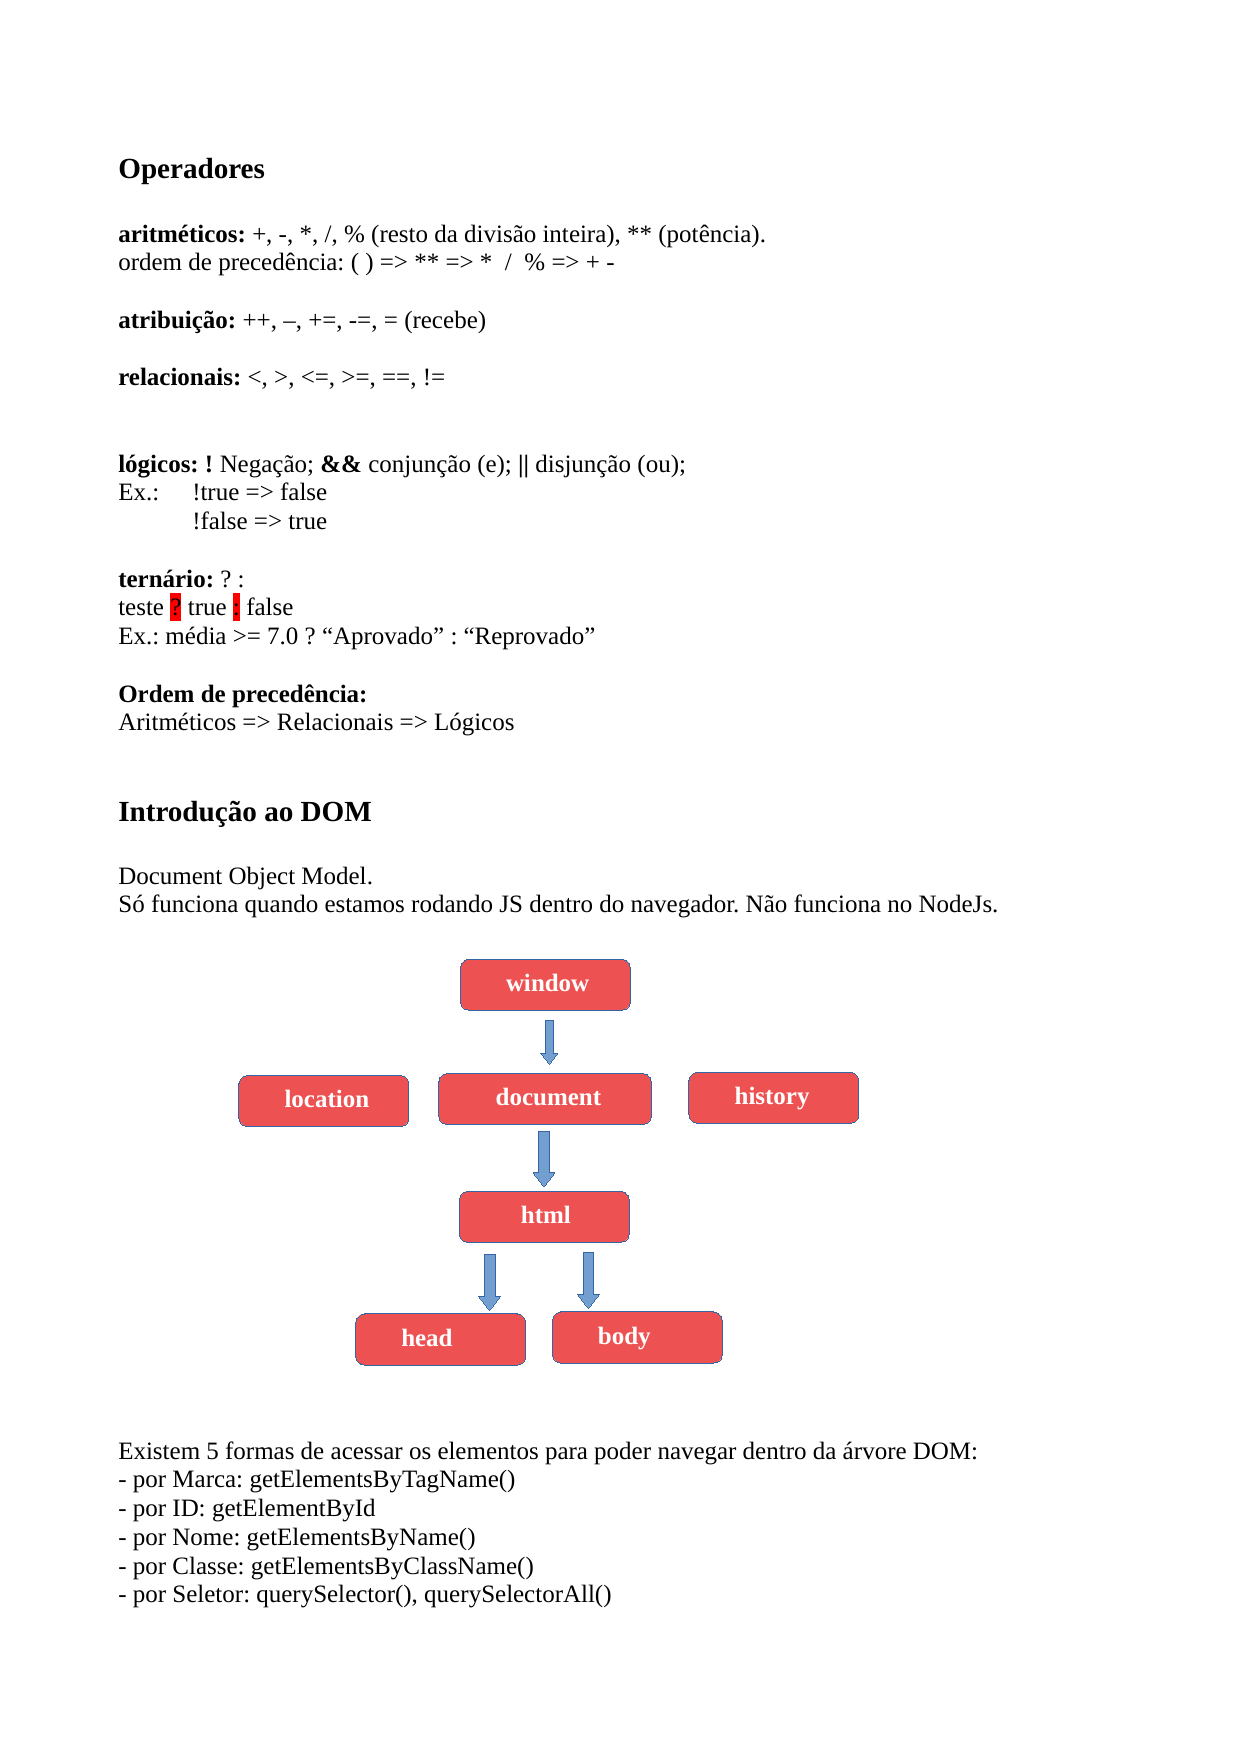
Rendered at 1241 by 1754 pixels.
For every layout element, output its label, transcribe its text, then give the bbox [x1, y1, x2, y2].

text - por ID: getElementById [118, 1493, 1122, 1522]
text Operadores [118, 152, 1122, 185]
text Só funciona quando estamos rodando JS dentro do navegador. Não funciona no NodeJs. [118, 889, 1122, 918]
text - por Nome: getElementsByName() [118, 1522, 1122, 1551]
text lógicos: ! Negação; && conjunção (e); || disjunção (ou); [118, 449, 1122, 477]
text Introdução ao DOM [118, 794, 1122, 827]
text Aritméticos => Relacionais => Lógicos [118, 707, 1122, 736]
text Document Object Model. [118, 861, 1122, 889]
text Existem 5 formas de acessar os elementos para poder navegar dentro da árvore DOM: [118, 1436, 1122, 1464]
text teste ? true : false [118, 592, 1122, 621]
text ordem de precedência: ( ) => ** => * / % => + - [118, 247, 1122, 276]
text - por Classe: getElementsByClassName() [118, 1551, 1122, 1579]
text relacionais: <, >, <=, >=, ==, != [118, 362, 1122, 391]
text Ordem de precedência: [118, 679, 1122, 707]
text ternário: ? : [118, 564, 1122, 592]
text atribuição: ++, –, +=, -=, = (recebe) [118, 305, 1122, 334]
text aritméticos: +, -, *, /, % (resto da divisão inteira), ** (potência). [118, 219, 1122, 247]
text - por Seletor: querySelector(), querySelectorAll() [118, 1579, 1122, 1608]
text Ex.: !true => false !false => true [118, 477, 1122, 535]
text Ex.: média >= 7.0 ? “Aprovado” : “Reprovado” [118, 621, 1122, 650]
text - por Marca: getElementsByTagName() [118, 1464, 1122, 1493]
